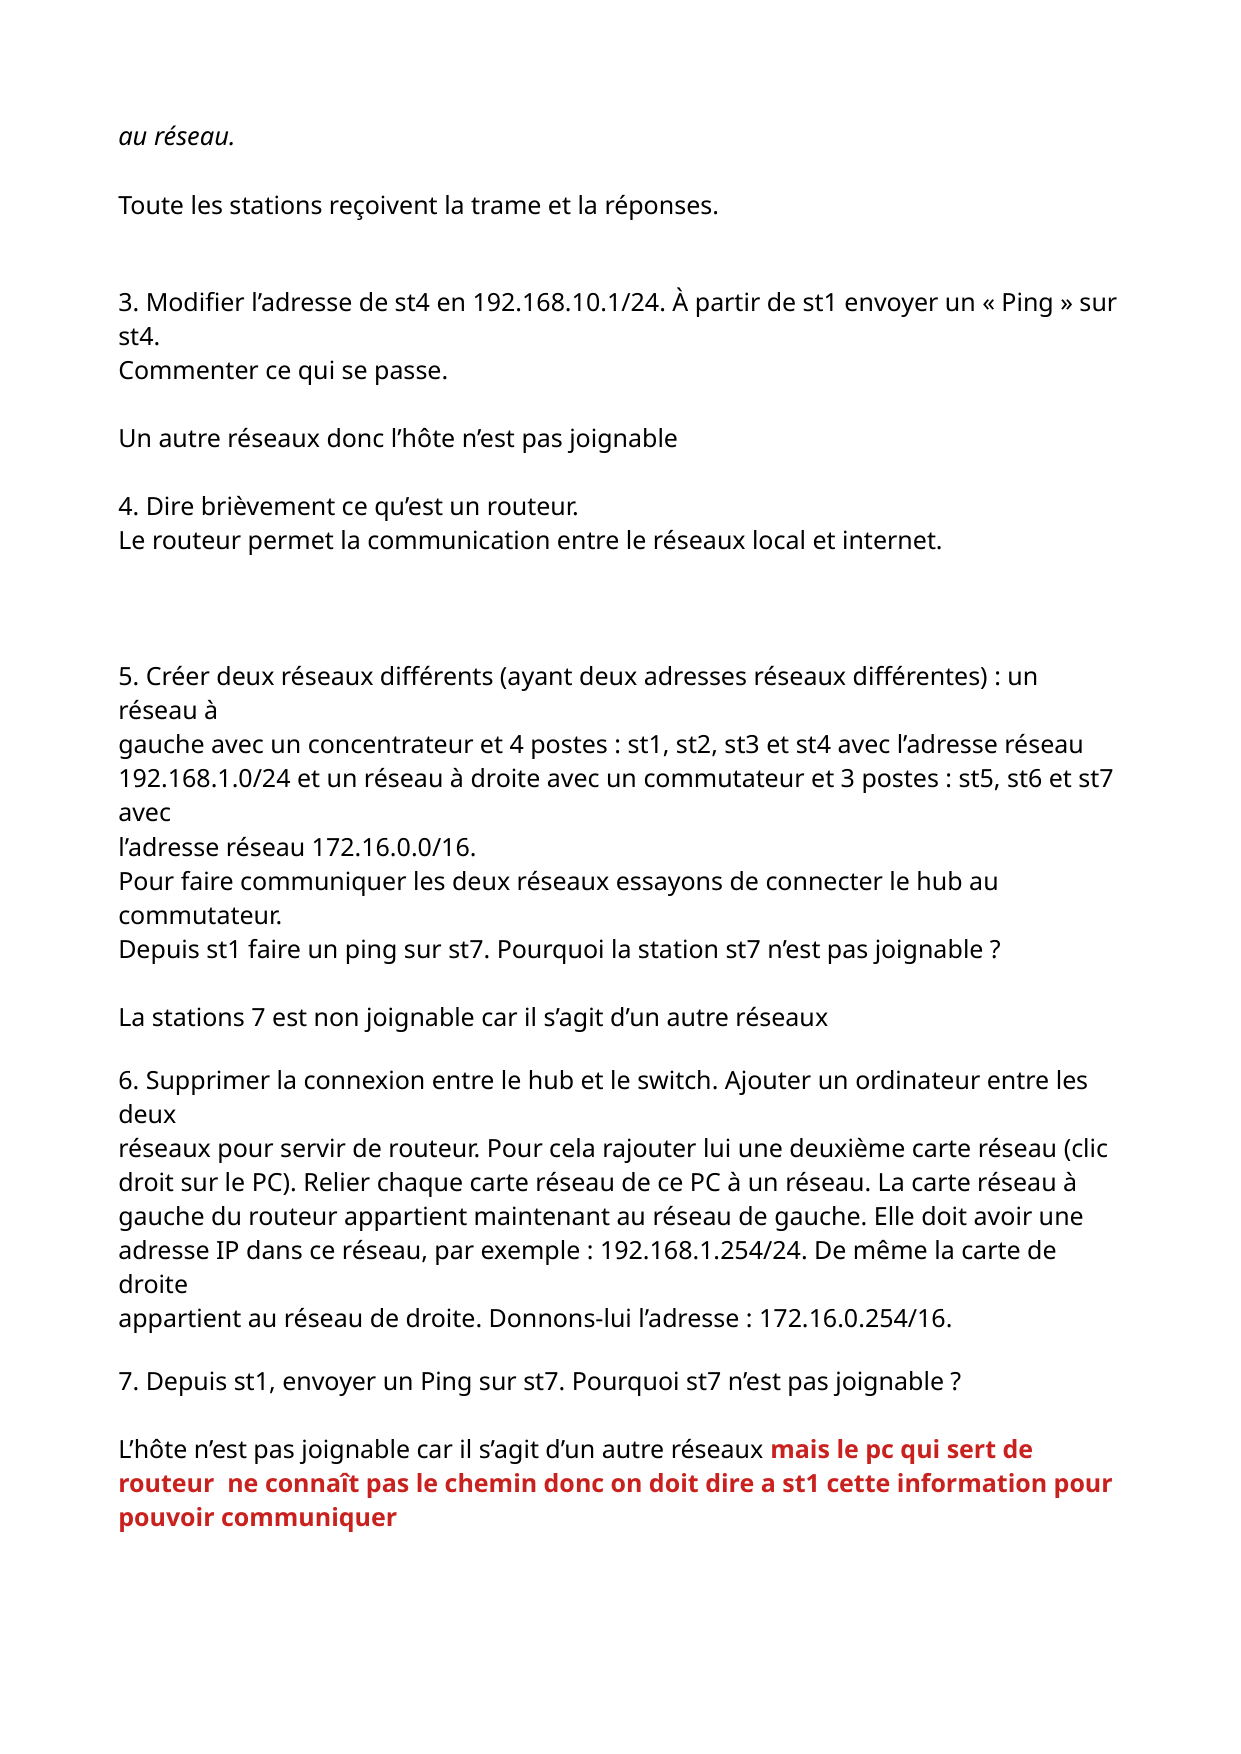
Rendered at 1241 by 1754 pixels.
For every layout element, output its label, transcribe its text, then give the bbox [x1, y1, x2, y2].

text appartient au réseau de droite. Donnons-lui l’adresse : 172.16.0.254/16. [118, 1301, 1122, 1335]
text Depuis st1 faire un ping sur st7. Pourquoi la station st7 n’est pas joignable ? [118, 931, 1122, 965]
text l’adresse réseau 172.16.0.0/16. [118, 829, 1122, 863]
text Toute les stations reçoivent la trame et la réponses. [118, 187, 1122, 221]
text Pour faire communiquer les deux réseaux essayons de connecter le hub au commutateur. [118, 863, 1122, 931]
text 5. Créer deux réseaux différents (ayant deux adresses réseaux différentes) : un réseau à [118, 659, 1122, 727]
text 192.168.1.0/24 et un réseau à droite avec un commutateur et 3 postes : st5, st6 et st7 avec [118, 761, 1122, 829]
text Un autre réseaux donc l’hôte n’est pas joignable [118, 420, 1122, 454]
text 4. Dire brièvement ce qu’est un routeur. [118, 488, 1122, 523]
text 3. Modifier l’adresse de st4 en 192.168.10.1/24. À partir de st1 envoyer un « Ping » sur st4. [118, 284, 1122, 352]
text gauche avec un concentrateur et 4 postes : st1, st2, st3 et st4 avec l’adresse réseau [118, 727, 1122, 761]
text au réseau. [118, 118, 1122, 153]
text La stations 7 est non joignable car il s’agit d’un autre réseaux [118, 999, 1122, 1033]
text 7. Depuis st1, envoyer un Ping sur st7. Pourquoi st7 n’est pas joignable ? [118, 1363, 1122, 1398]
text L’hôte n’est pas joignable car il s’agit d’un autre réseaux mais le pc qui sert de routeur ne connaît pas le chemin donc on doit dire a st1 cette information pour pouvoir communiquer [118, 1432, 1122, 1534]
text 6. Supprimer la connexion entre le hub et le switch. Ajouter un ordinateur entre les deux [118, 1062, 1122, 1130]
text réseaux pour servir de routeur. Pour cela rajouter lui une deuxième carte réseau (clic [118, 1130, 1122, 1164]
text Commenter ce qui se passe. [118, 352, 1122, 386]
text adresse IP dans ce réseau, par exemple : 192.168.1.254/24. De même la carte de droite [118, 1233, 1122, 1301]
text gauche du routeur appartient maintenant au réseau de gauche. Elle doit avoir une [118, 1198, 1122, 1233]
text droit sur le PC). Relier chaque carte réseau de ce PC à un réseau. La carte réseau à [118, 1164, 1122, 1198]
text Le routeur permet la communication entre le réseaux local et internet. [118, 523, 1122, 557]
